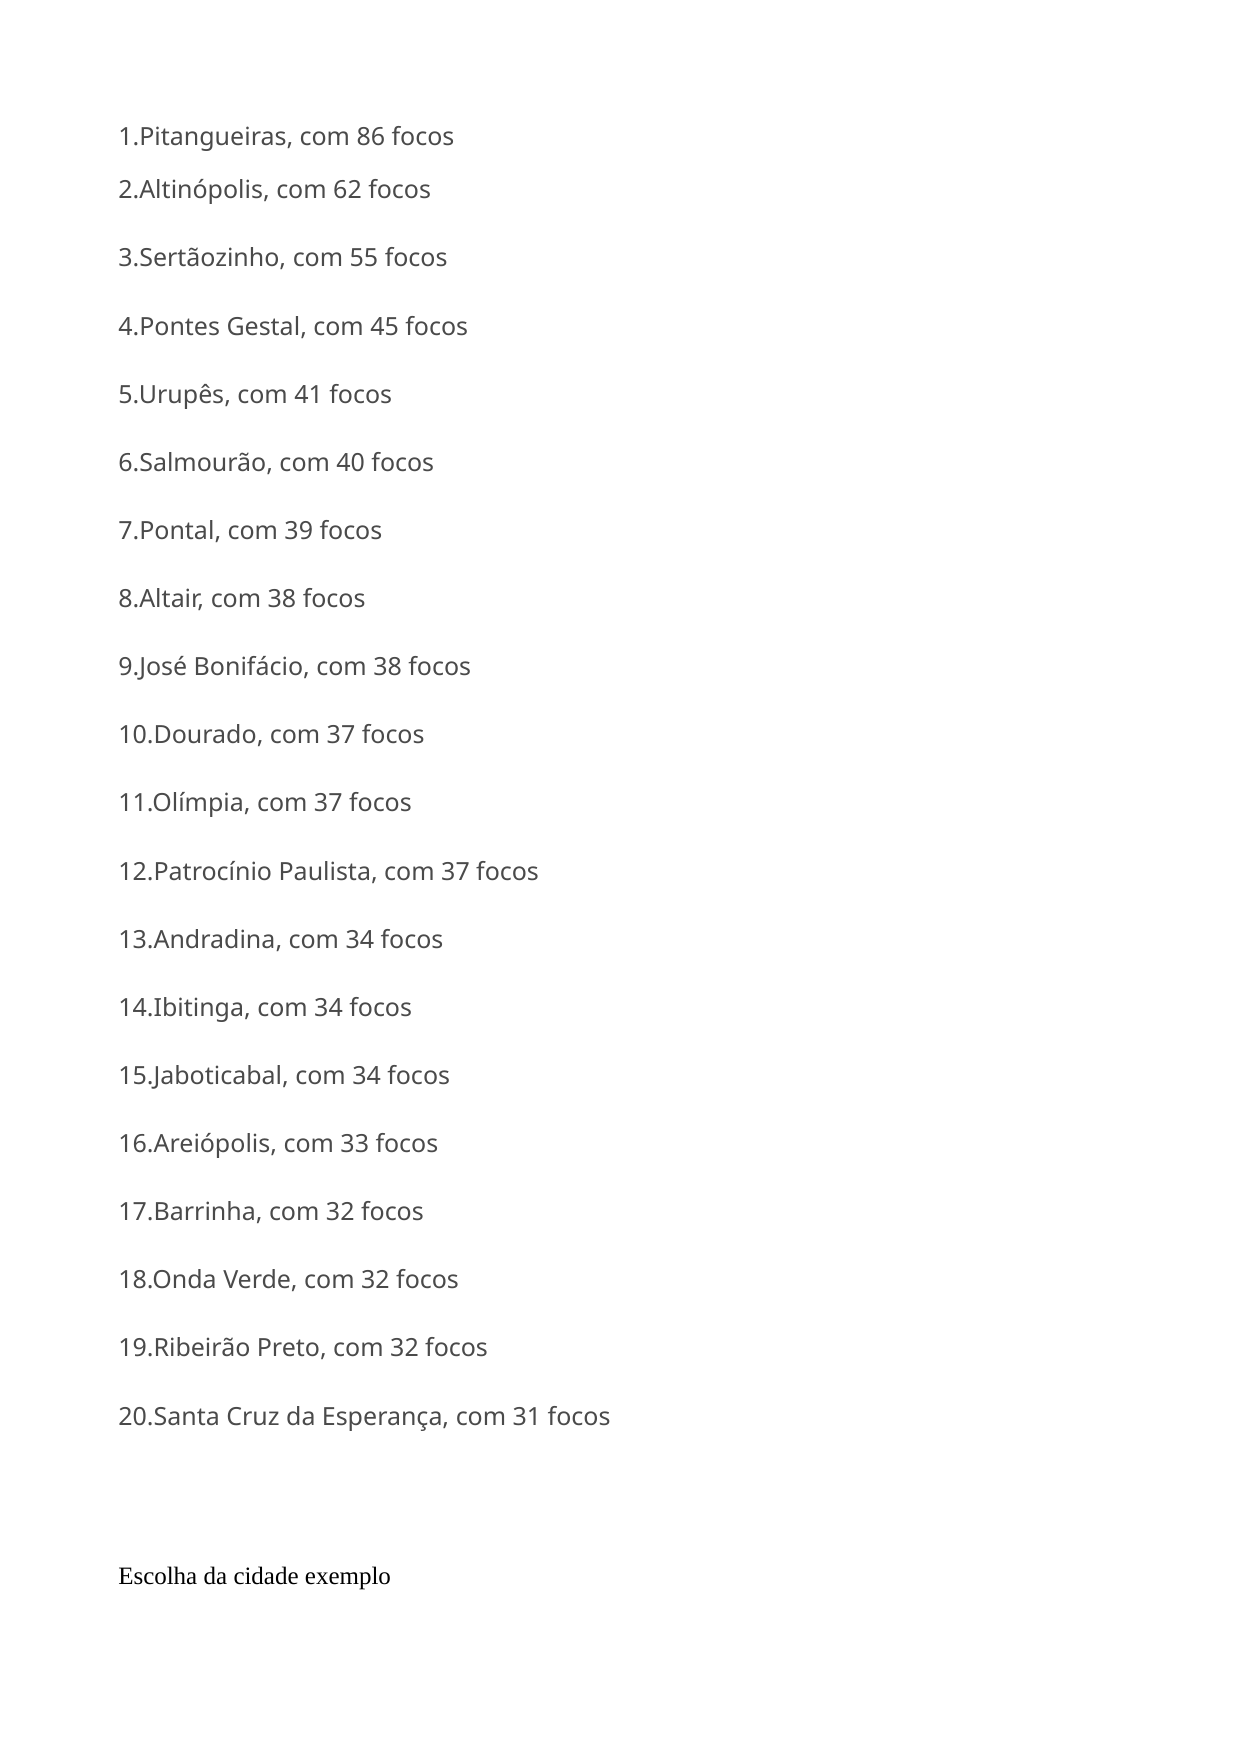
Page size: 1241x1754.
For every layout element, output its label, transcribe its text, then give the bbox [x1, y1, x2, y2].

text Escolha da cidade exemplo [118, 1561, 1122, 1590]
list 17.Barrinha, com 32 focos [118, 1194, 1122, 1228]
list 11.Olímpia, com 37 focos [118, 785, 1122, 819]
list 19.Ribeirão Preto, com 32 focos [118, 1330, 1122, 1364]
list 7.Pontal, com 39 focos [118, 512, 1122, 547]
list 20.Santa Cruz da Esperança, com 31 focos [118, 1398, 1122, 1432]
list 13.Andradina, com 34 focos [118, 921, 1122, 955]
list 14.Ibitinga, com 34 focos [118, 989, 1122, 1023]
text 2.Altinópolis, com 62 focos [118, 172, 1122, 206]
text 5.Urupês, com 41 focos [118, 376, 1122, 410]
text 4.Pontes Gestal, com 45 focos [118, 308, 1122, 342]
list 8.Altair, com 38 focos [118, 581, 1122, 615]
text 3.Sertãozinho, com 55 focos [118, 240, 1122, 274]
list 10.Dourado, com 37 focos [118, 717, 1122, 751]
list 18.Onda Verde, com 32 focos [118, 1262, 1122, 1296]
text 1.Pitangueiras, com 86 focos [118, 118, 1122, 152]
list 12.Patrocínio Paulista, com 37 focos [118, 853, 1122, 887]
list 16.Areiópolis, com 33 focos [118, 1126, 1122, 1160]
text 6.Salmourão, com 40 focos [118, 444, 1122, 478]
list 9.José Bonifácio, com 38 focos [118, 649, 1122, 683]
list 15.Jaboticabal, com 34 focos [118, 1057, 1122, 1092]
